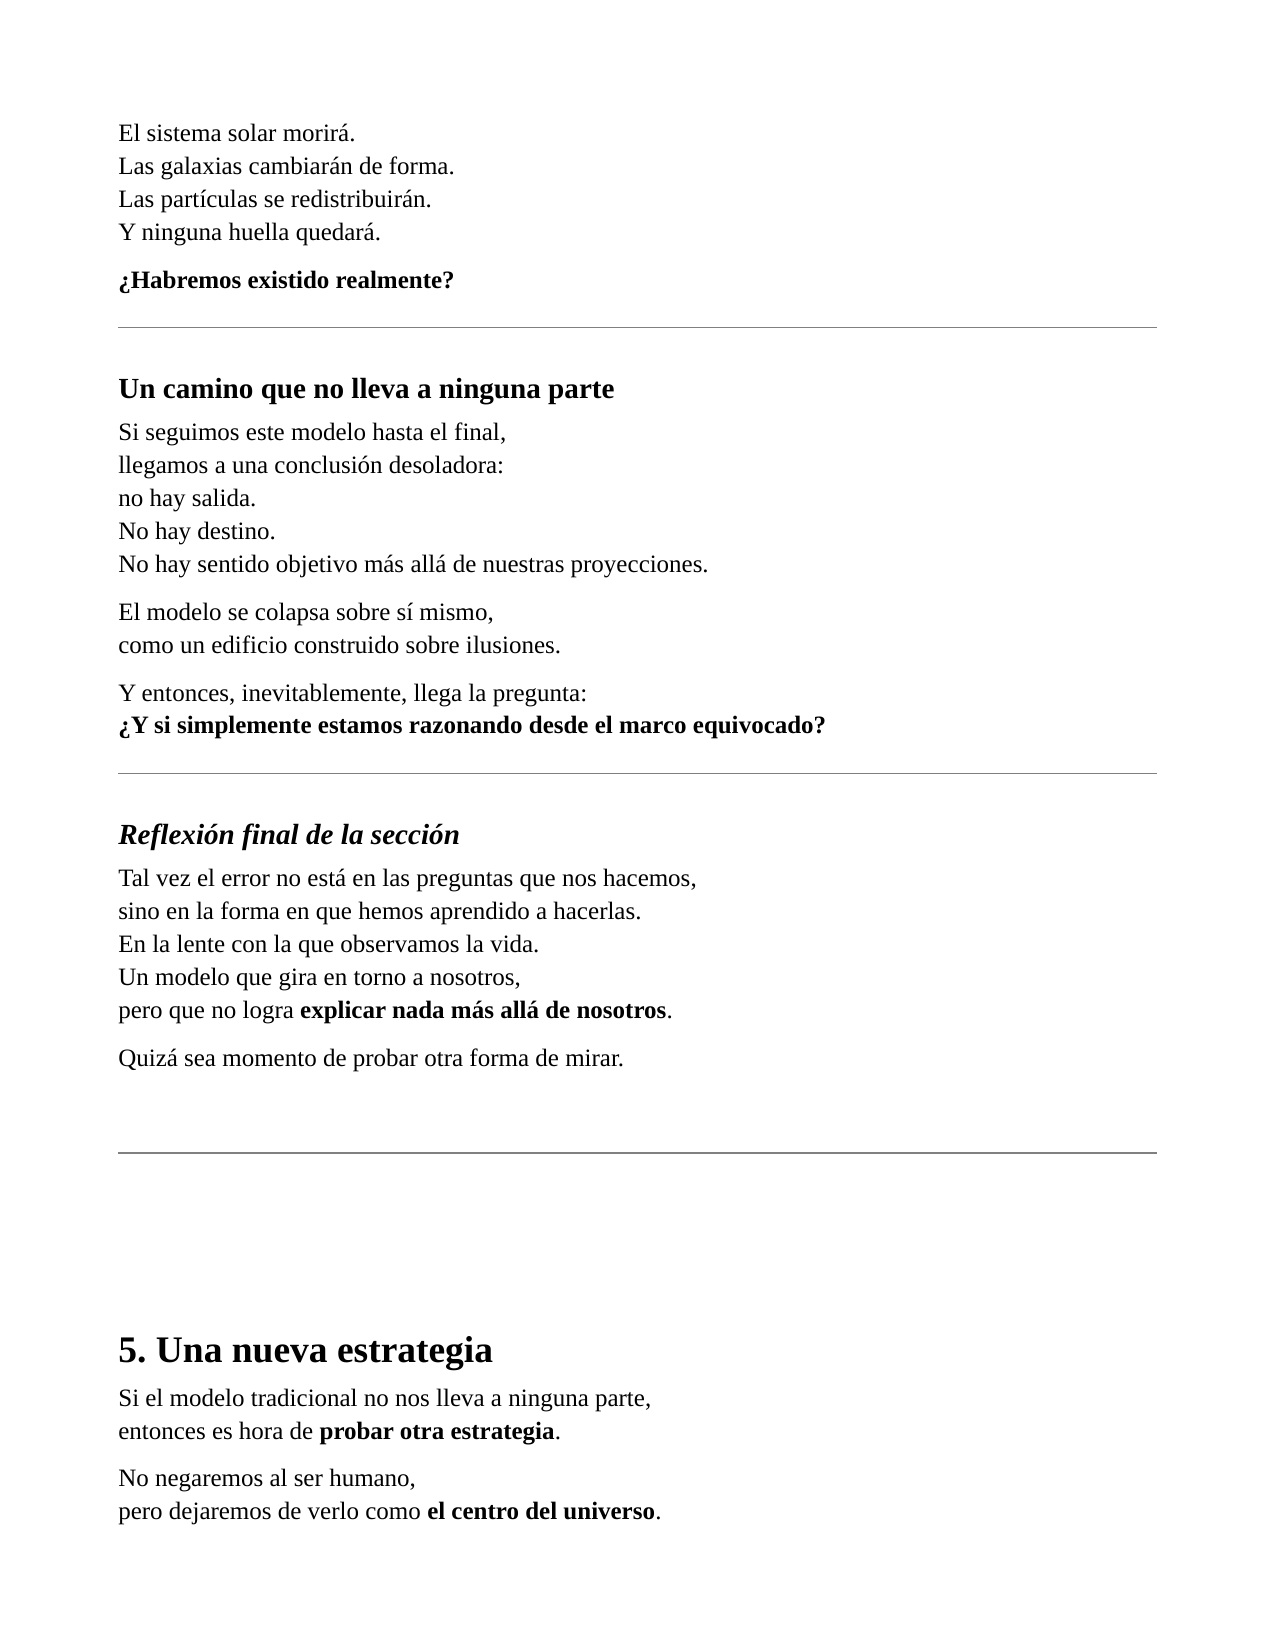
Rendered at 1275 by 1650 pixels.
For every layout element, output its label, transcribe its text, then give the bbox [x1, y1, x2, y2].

subtitle Un camino que no lleva a ninguna parte [118, 371, 1157, 405]
subtitle 5. Una nueva estrategia [118, 1327, 1157, 1370]
text Si el modelo tradicional no nos lleva a ninguna parte, entonces es hora de probar otra estrategia. [118, 1383, 1157, 1444]
text El sistema solar morirá. Las galaxias cambiarán de forma. Las partículas se redistribuirán. Y ninguna huella quedará. [118, 118, 1157, 246]
text ¿Habremos existido realmente? [118, 265, 1157, 293]
subtitle Reflexión final de la sección [118, 817, 1157, 851]
text El modelo se colapsa sobre sí mismo, como un edificio construido sobre ilusiones. [118, 597, 1157, 659]
text No negaremos al ser humano, pero dejaremos de verlo como el centro del universo. [118, 1463, 1157, 1525]
text Si seguimos este modelo hasta el final, llegamos a una conclusión desoladora: no hay salida. No hay destino. No hay sentido objetivo más allá de nuestras proyecciones. [118, 417, 1157, 578]
text Y entonces, inevitablemente, llega la pregunta: ¿Y si simplemente estamos razonando desde el marco equivocado? [118, 678, 1157, 739]
text Tal vez el error no está en las preguntas que nos hacemos, sino en la forma en que hemos aprendido a hacerlas. En la lente con la que observamos la vida. Un modelo que gira en torno a nosotros, pero que no logra explicar nada más allá de nosotros. [118, 863, 1157, 1024]
text Quizá sea momento de probar otra forma de mirar. [118, 1043, 1157, 1072]
